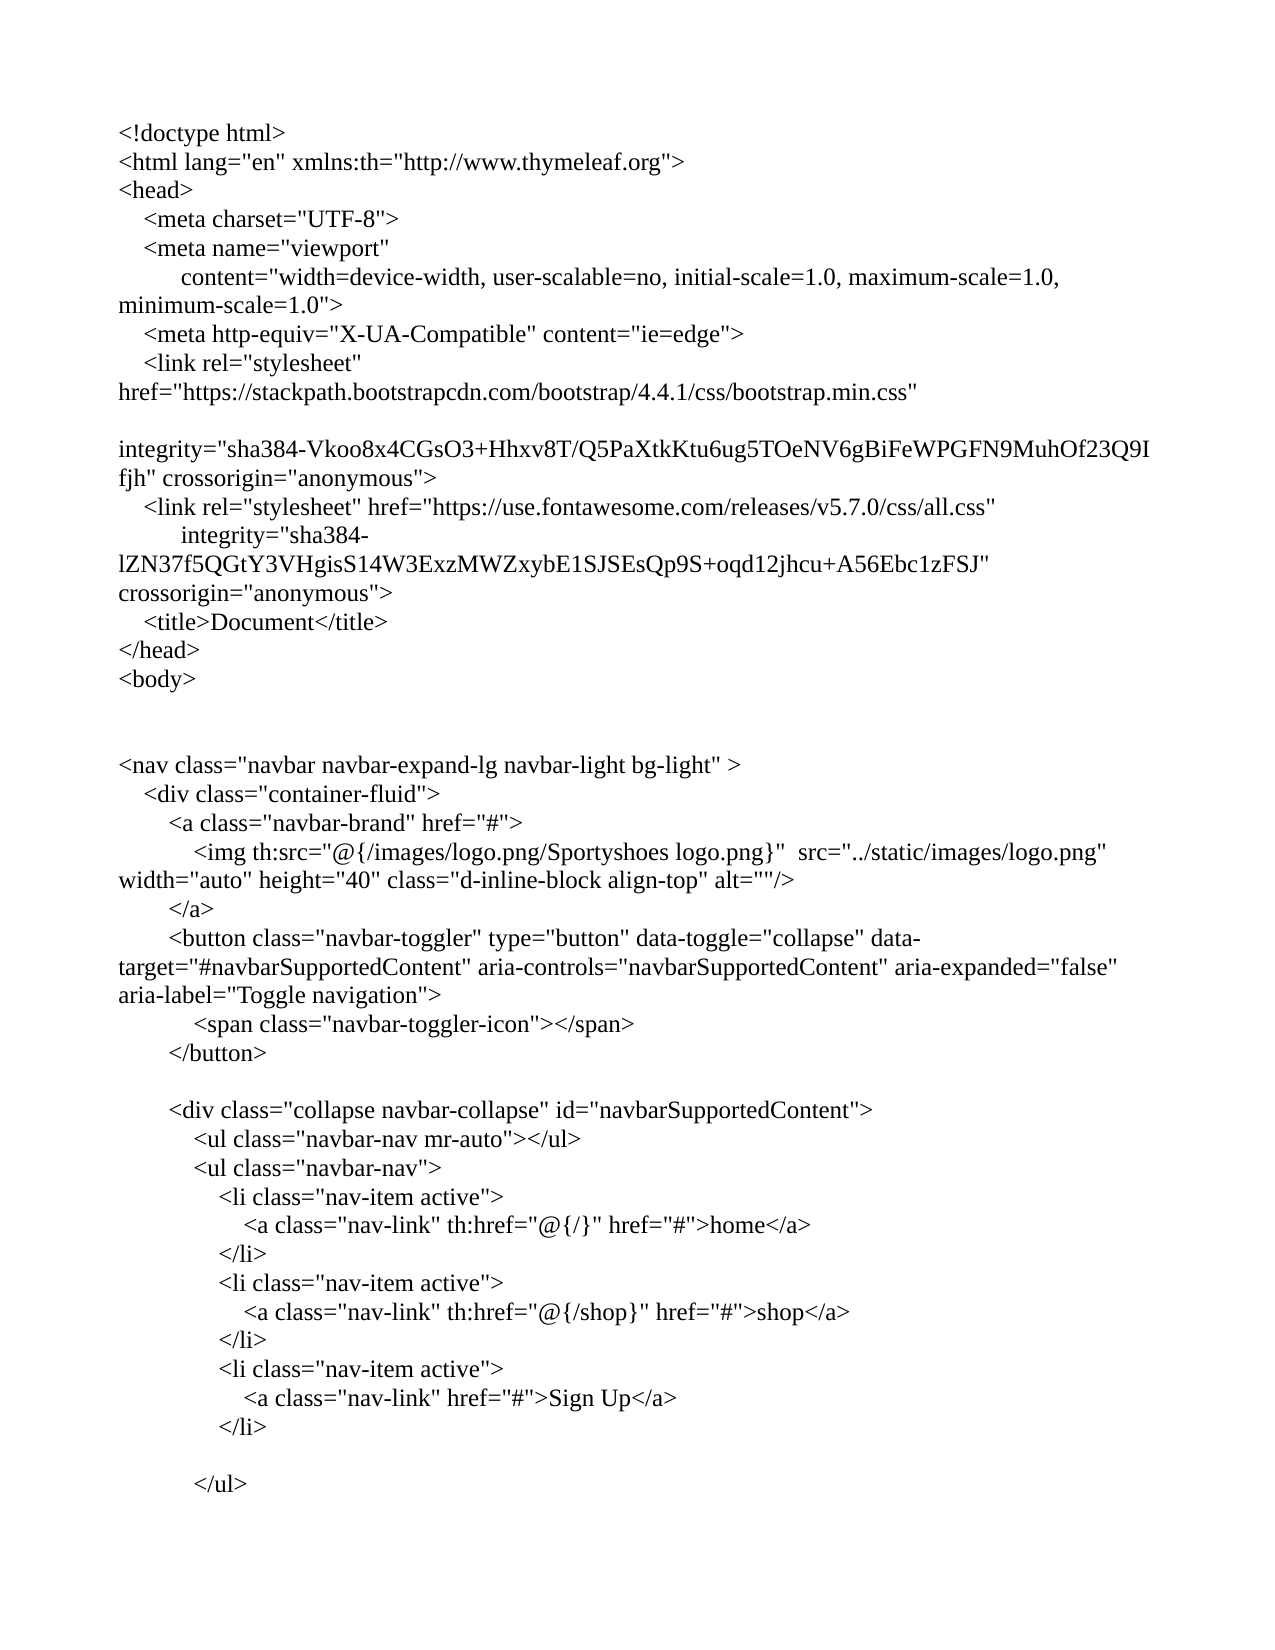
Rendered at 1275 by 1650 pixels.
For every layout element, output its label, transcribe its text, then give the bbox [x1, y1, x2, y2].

text <head> [118, 176, 1157, 204]
text </ul> [118, 1469, 1157, 1498]
text <span class="navbar-toggler-icon"></span> [118, 1009, 1157, 1038]
text </button> [118, 1038, 1157, 1067]
text <a class="nav-link" th:href="@{/shop}" href="#">shop</a> [118, 1297, 1157, 1326]
text <li class="nav-item active"> [118, 1354, 1157, 1383]
text <a class="navbar-brand" href="#"> [118, 808, 1157, 837]
text <meta charset="UTF-8"> [118, 204, 1157, 233]
text <title>Document</title> [118, 607, 1157, 636]
text </head> [118, 636, 1157, 664]
text content="width=device-width, user-scalable=no, initial-scale=1.0, maximum-scale=1.0, minimum-scale=1.0"> [118, 262, 1157, 319]
text <li class="nav-item active"> [118, 1182, 1157, 1211]
text </li> [118, 1239, 1157, 1268]
text <meta name="viewport" [118, 233, 1157, 262]
text <li class="nav-item active"> [118, 1268, 1157, 1297]
text integrity="sha384-Vkoo8x4CGsO3+Hhxv8T/Q5PaXtkKtu6ug5TOeNV6gBiFeWPGFN9MuhOf23Q9Ifjh" crossorigin="anonymous"> [118, 406, 1157, 492]
text </li> [118, 1412, 1157, 1441]
text <meta http-equiv="X-UA-Compatible" content="ie=edge"> [118, 319, 1157, 348]
text </li> [118, 1326, 1157, 1354]
text <ul class="navbar-nav"> [118, 1153, 1157, 1182]
text <link rel="stylesheet" href="https://stackpath.bootstrapcdn.com/bootstrap/4.4.1/css/bootstrap.min.css" [118, 348, 1157, 406]
text </a> [118, 894, 1157, 923]
text <html lang="en" xmlns:th="http://www.thymeleaf.org"> [118, 147, 1157, 176]
text integrity="sha384-lZN37f5QGtY3VHgisS14W3ExzMWZxybE1SJSEsQp9S+oqd12jhcu+A56Ebc1zFSJ" crossorigin="anonymous"> [118, 521, 1157, 607]
text <link rel="stylesheet" href="https://use.fontawesome.com/releases/v5.7.0/css/all.css" [118, 492, 1157, 521]
text <div class="container-fluid"> [118, 779, 1157, 808]
text <!doctype html> [118, 118, 1157, 147]
text <button class="navbar-toggler" type="button" data-toggle="collapse" data-target="#navbarSupportedContent" aria-controls="navbarSupportedContent" aria-expanded="false" aria-label="Toggle navigation"> [118, 923, 1157, 1009]
text <img th:src="@{/images/logo.png/Sportyshoes logo.png}" src="../static/images/logo.png" width="auto" height="40" class="d-inline-block align-top" alt=""/> [118, 837, 1157, 894]
text <body> [118, 664, 1157, 693]
text <div class="collapse navbar-collapse" id="navbarSupportedContent"> [118, 1096, 1157, 1124]
text <nav class="navbar navbar-expand-lg navbar-light bg-light" > [118, 751, 1157, 779]
text <a class="nav-link" th:href="@{/}" href="#">home</a> [118, 1211, 1157, 1239]
text <a class="nav-link" href="#">Sign Up</a> [118, 1383, 1157, 1412]
text <ul class="navbar-nav mr-auto"></ul> [118, 1124, 1157, 1153]
